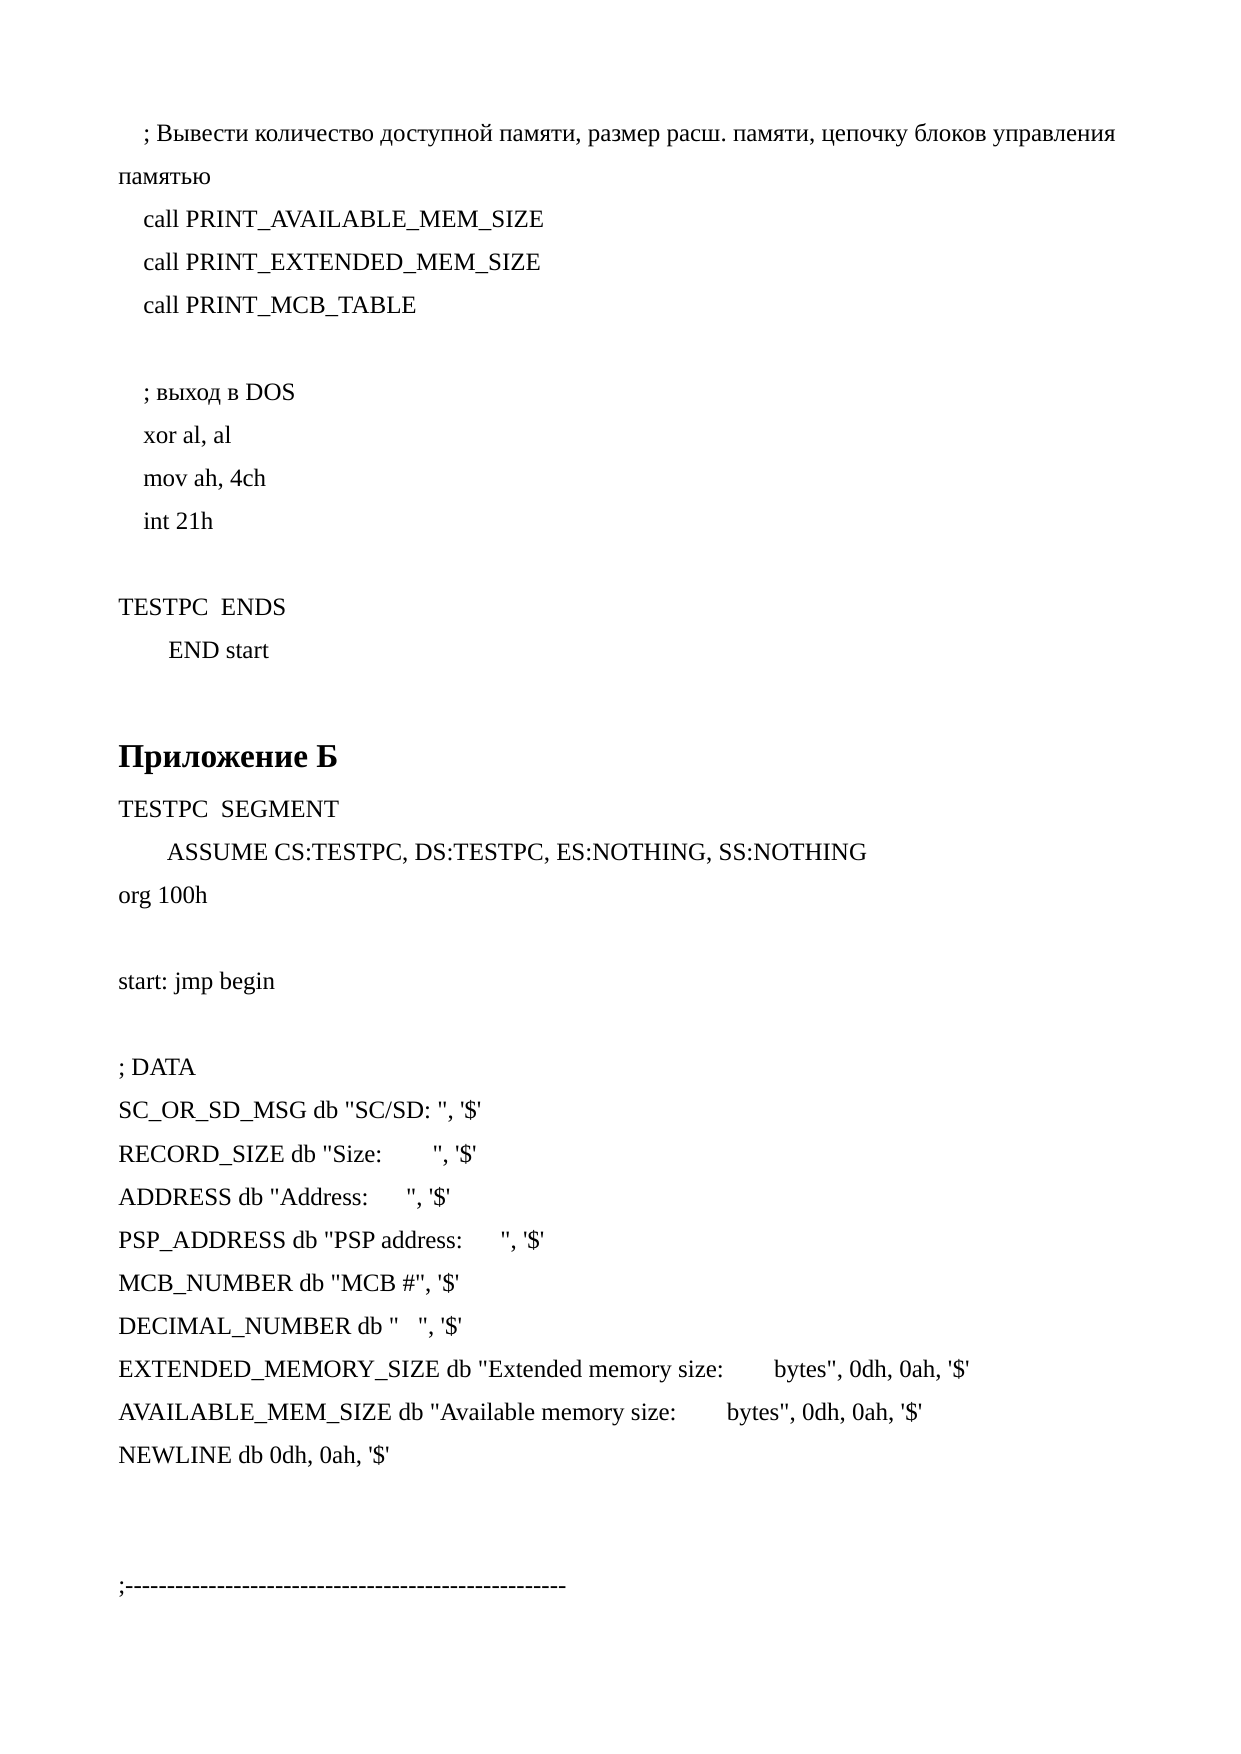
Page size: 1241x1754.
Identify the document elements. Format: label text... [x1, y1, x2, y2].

text END start [118, 636, 1122, 664]
text ; Вывести количество доступной памяти, размер расш. памяти, цепочку блоков управления памятью [118, 118, 1122, 190]
text TESTPC SEGMENT [118, 794, 1122, 822]
text call PRINT_MCB_TABLE [118, 291, 1122, 319]
text AVAILABLE_MEM_SIZE db "Available memory size: bytes", 0dh, 0ah, '$' [118, 1397, 1122, 1426]
text mov ah, 4ch [118, 463, 1122, 492]
text NEWLINE db 0dh, 0ah, '$' [118, 1441, 1122, 1469]
text MCB_NUMBER db "MCB #", '$' [118, 1268, 1122, 1297]
text ADDRESS db "Address: ", '$' [118, 1182, 1122, 1211]
text ; DATA [118, 1052, 1122, 1081]
text xor al, al [118, 420, 1122, 449]
text PSP_ADDRESS db "PSP address: ", '$' [118, 1225, 1122, 1254]
text ASSUME CS:TESTPC, DS:TESTPC, ES:NOTHING, SS:NOTHING [118, 837, 1122, 866]
text TESTPC ENDS [118, 592, 1122, 621]
text SC_OR_SD_MSG db "SC/SD: ", '$' [118, 1096, 1122, 1124]
text RECORD_SIZE db "Size: ", '$' [118, 1139, 1122, 1167]
text ; выход в DOS [118, 377, 1122, 406]
text ;----------------------------------------------------- [118, 1570, 1122, 1599]
text start: jmp begin [118, 966, 1122, 995]
text call PRINT_AVAILABLE_MEM_SIZE [118, 204, 1122, 233]
text Приложение Б [118, 736, 1122, 774]
text int 21h [118, 506, 1122, 535]
text call PRINT_EXTENDED_MEM_SIZE [118, 247, 1122, 276]
text org 100h [118, 880, 1122, 909]
text DECIMAL_NUMBER db " ", '$' [118, 1311, 1122, 1340]
text EXTENDED_MEMORY_SIZE db "Extended memory size: bytes", 0dh, 0ah, '$' [118, 1354, 1122, 1383]
